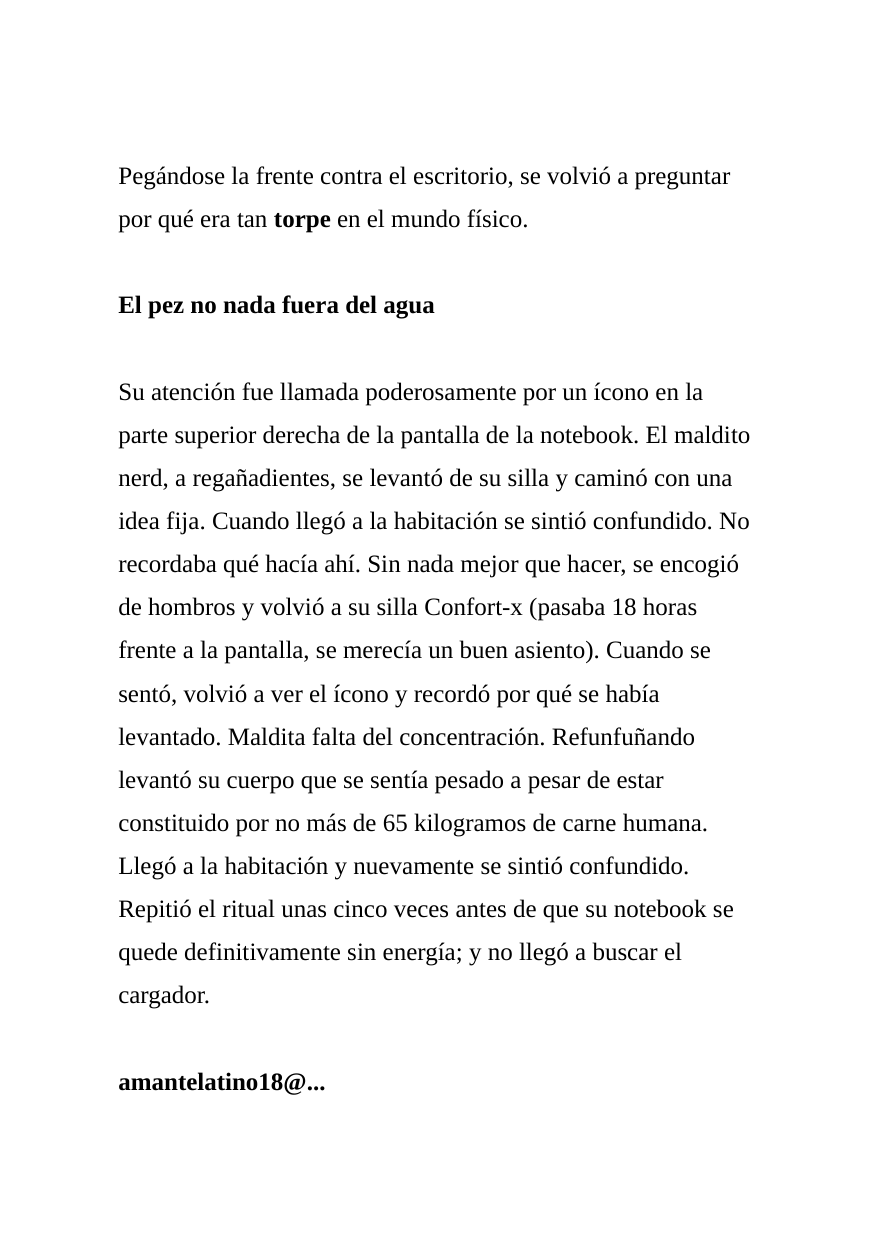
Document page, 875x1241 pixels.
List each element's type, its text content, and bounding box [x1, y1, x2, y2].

text Pegándose la frente contra el escritorio, se volvió a preguntar por qué era tan torpe en el mundo físico. [118, 161, 756, 233]
text Su atención fue llamada poderosamente por un ícono en la parte superior derecha de la pantalla de la notebook. El maldito nerd, a regañadientes, se levantó de su silla y caminó con una idea fija. Cuando llegó a la habitación se sintió confundido. No recordaba qué hacía ahí. Sin nada mejor que hacer, se encogió de hombros y volvió a su silla Confort-x (pasaba 18 horas frente a la pantalla, se merecía un buen asiento). Cuando se sentó, volvió a ver el ícono y recordó por qué se había levantado. Maldita falta del concentración. Refunfuñando levantó su cuerpo que se sentía pesado a pesar de estar constituido por no más de 65 kilogramos de carne humana. Llegó a la habitación y nuevamente se sintió confundido. [118, 377, 756, 880]
text El pez no nada fuera del agua [118, 291, 756, 319]
text amantelatino18@... [118, 1067, 756, 1096]
text Repitió el ritual unas cinco veces antes de que su notebook se quede definitivamente sin energía; y no llegó a buscar el cargador. [118, 894, 756, 1009]
